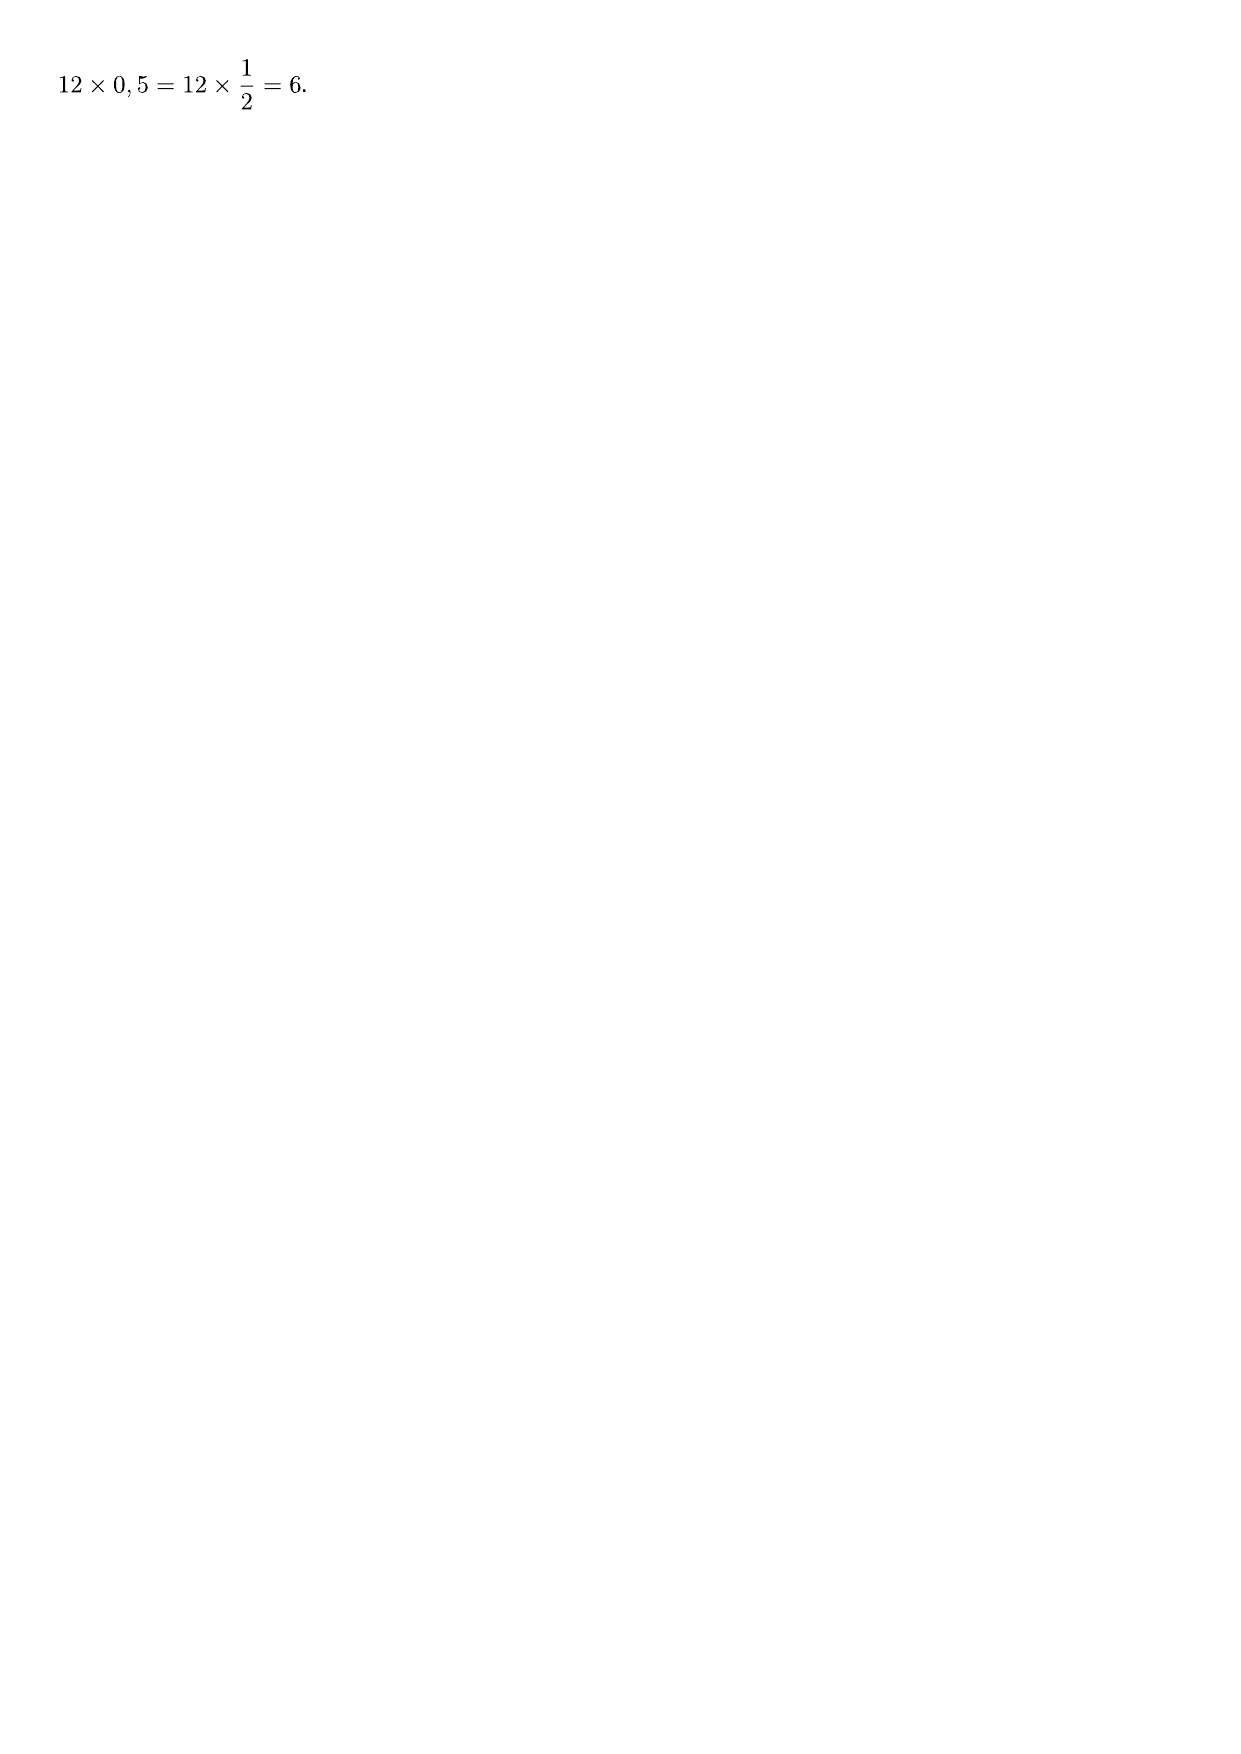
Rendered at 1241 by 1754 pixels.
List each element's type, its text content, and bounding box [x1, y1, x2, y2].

text . [59, 59, 1181, 167]
